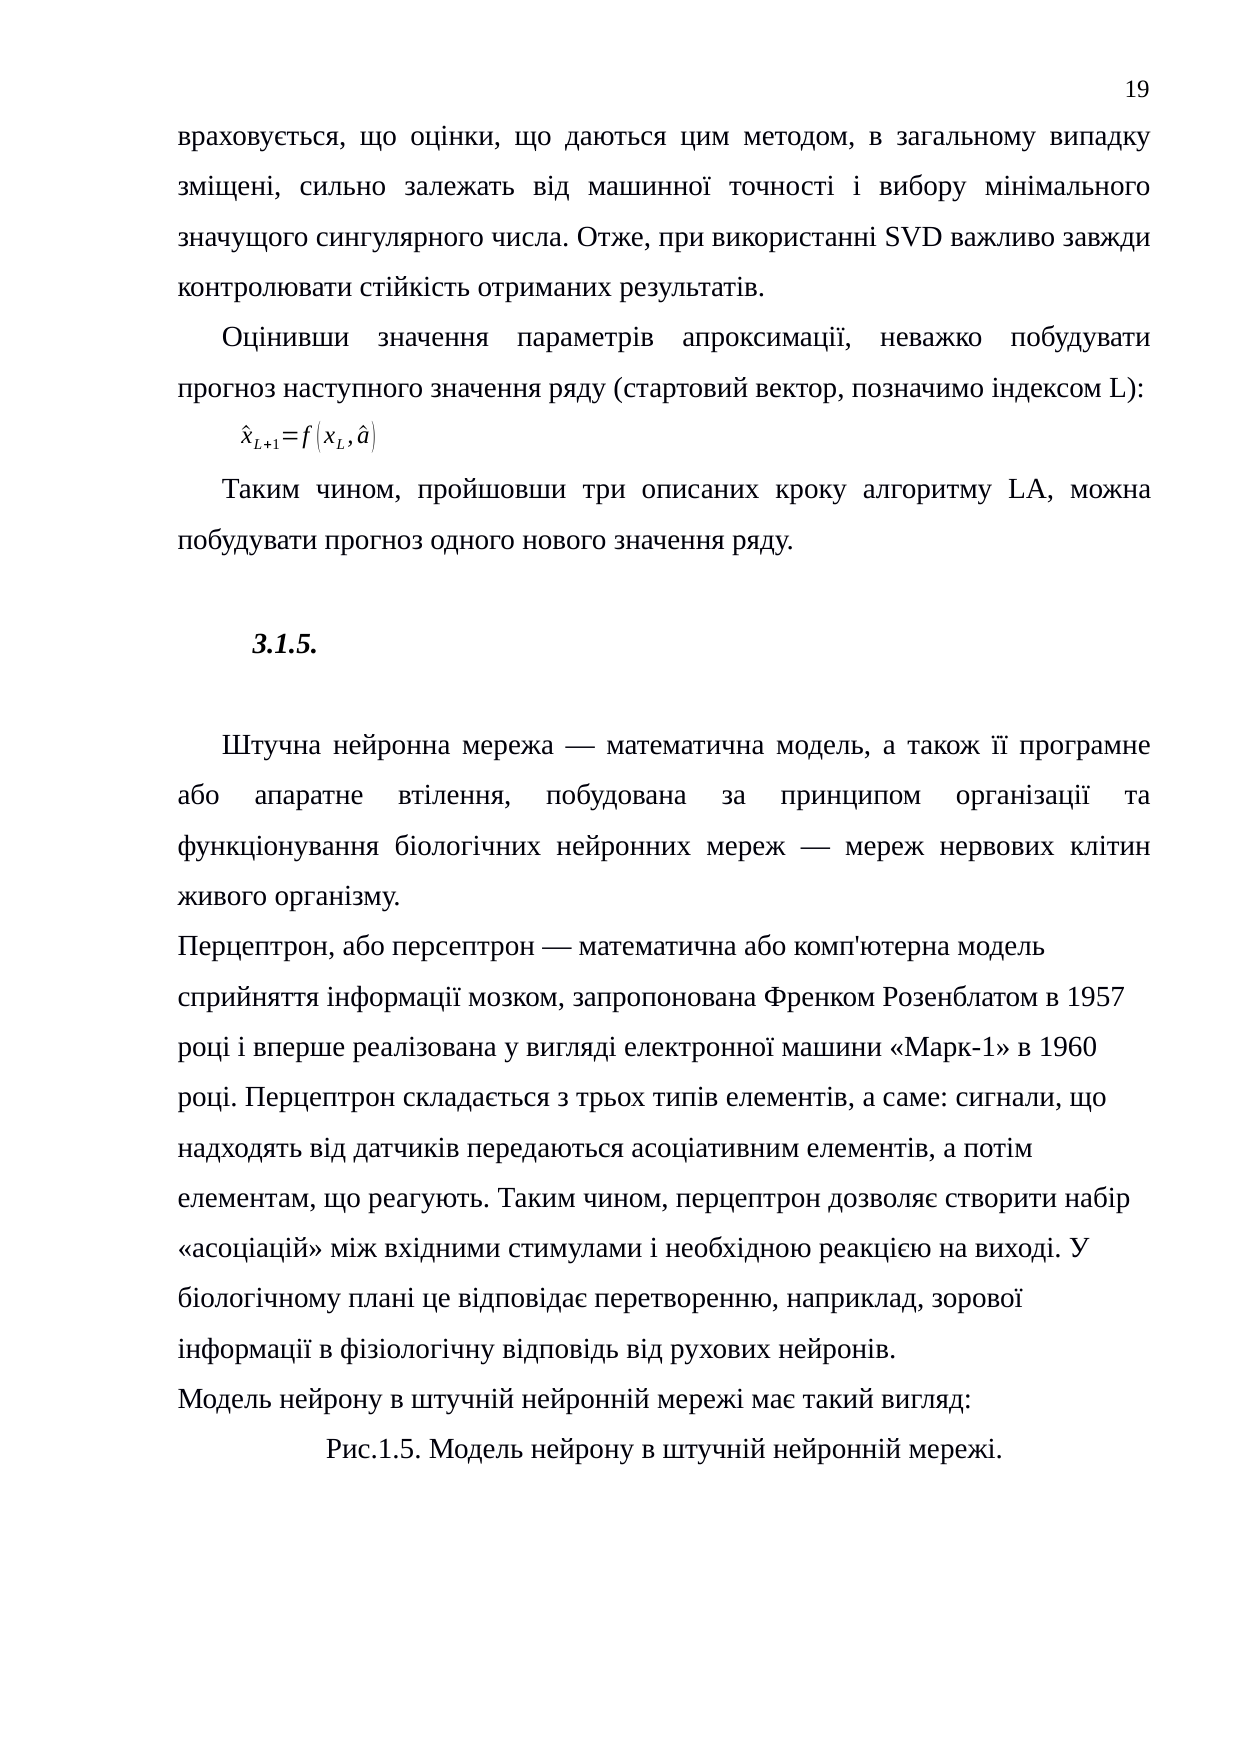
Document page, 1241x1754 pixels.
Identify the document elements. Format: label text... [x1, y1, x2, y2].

text Рис.1.5. Модель нейрону в штучній нейронній мережі. [177, 1432, 1152, 1465]
text Модель нейрону в штучній нейронній мережі має такий вигляд: [177, 1381, 1152, 1415]
text враховується, що оцінки, що даються цим методом, в загальному випадку зміщені, сильно залежать від машинної точності і вибору мінімального значущого сингулярного числа. Отже, при використанні SVD важливо завжди контролювати стійкість отриманих результатів. [177, 118, 1152, 303]
text Штучна нейронна мережа — математична модель, а також її програмне або апаратне втілення, побудована за принципом організації та функціонування біологічних нейронних мереж — мереж нервових клітин живого організму. [177, 727, 1152, 912]
text Таким чином, пройшовши три описаних кроку алгоритму LA, можна побудувати прогноз одного нового значення ряду. [177, 471, 1152, 555]
subtitle Нейромережеве прогнозування часових рядів [252, 627, 1152, 660]
text Оцінивши значення параметрів апроксимації, неважко побудувати прогноз наступного значення ряду (стартовий вектор, позначимо індексом L): [177, 319, 1152, 403]
text Перцептрон, або персептрон — математична або комп'ютерна модель сприйняття інформації мозком, запропонована Френком Розенблатом в 1957 році і вперше реалізована у вигляді електронної машини «Марк-1» в 1960 році. Перцептрон складається з трьох типів елементів, а саме: сигнали, що надходять від датчиків передаються асоціативним елементів, а потім елементам, що реагують. Таким чином, перцептрон дозволяє створити набір «асоціацій» між вхідними стимулами і необхідною реакцією на виході. У біологічному плані це відповідає перетворенню, наприклад, зорової інформації в фізіологічну відповідь від рухових нейронів. [177, 928, 1152, 1364]
